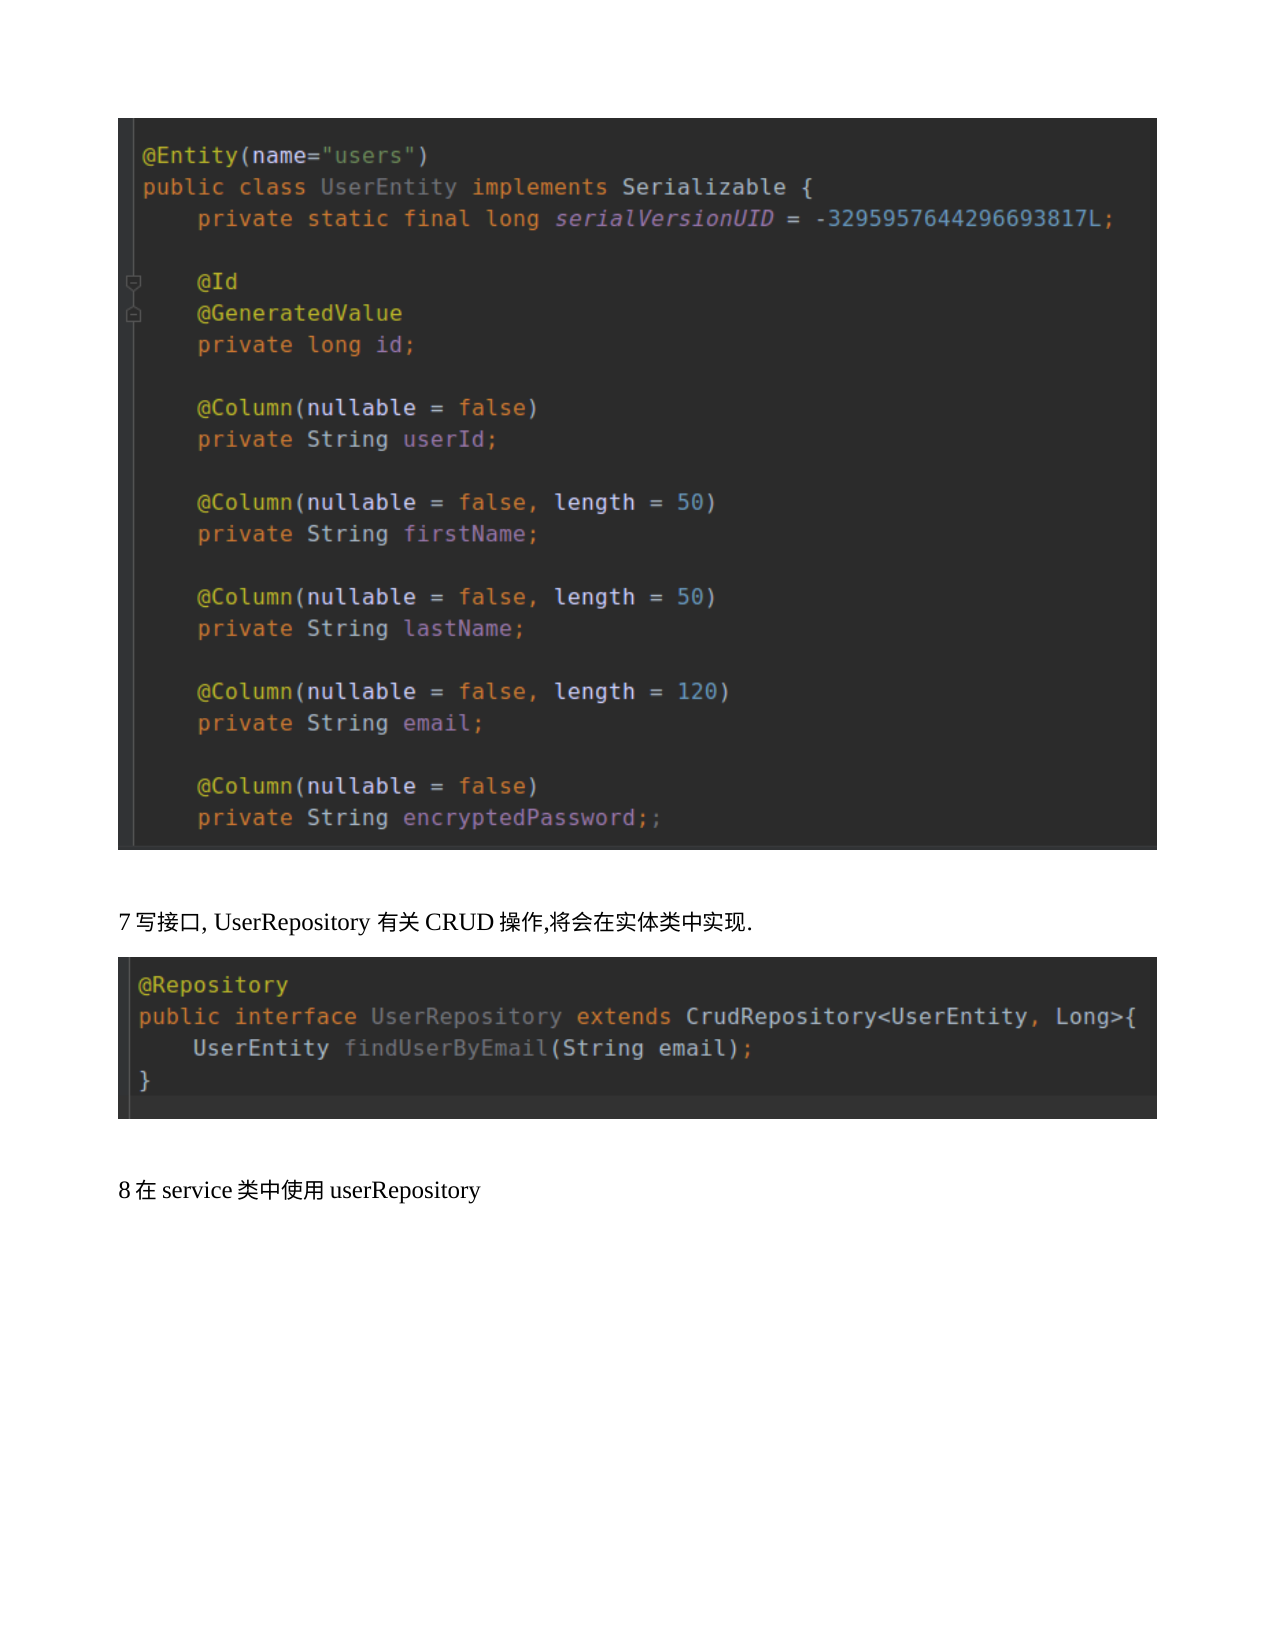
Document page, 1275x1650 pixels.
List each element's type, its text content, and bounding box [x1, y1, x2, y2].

picture [118, 957, 1157, 1119]
text 7写接口, UserRepository 有关CRUD操作,将会在实体类中实现. [118, 905, 1157, 936]
picture [118, 118, 1157, 850]
text 8在service类中使用userRepository [118, 1173, 1157, 1205]
